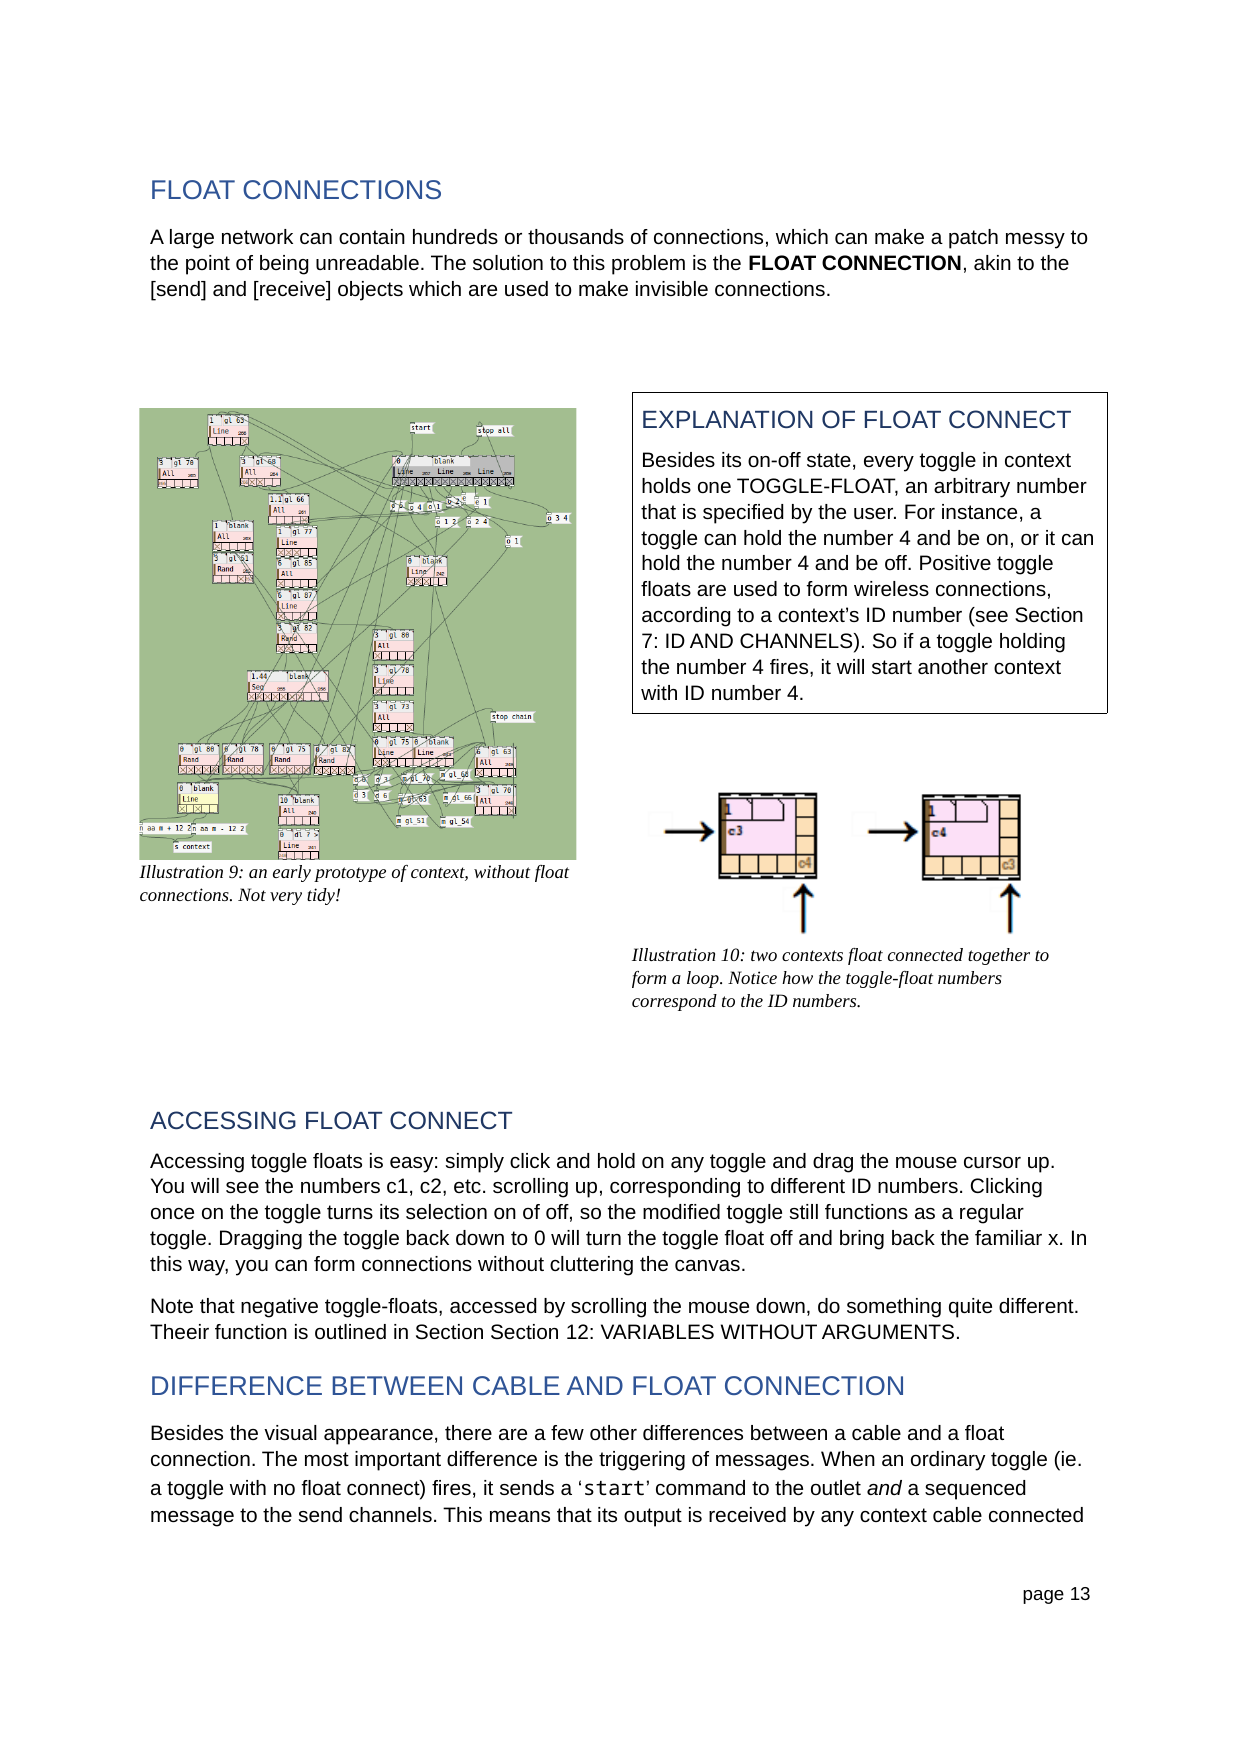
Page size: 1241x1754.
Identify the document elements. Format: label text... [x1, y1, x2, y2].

text Note that negative toggle-floats, accessed by scrolling the mouse down, do something quite different. Theeir function is outlined in Section Section 12: VARIABLES WITHOUT ARGUMENTS. [150, 1294, 1090, 1344]
subtitle DIFFERENCE BETWEEN CABLE AND FLOAT CONNECTION [150, 1369, 1090, 1401]
text Illustration 9: an early prototype of context, without float connections. Not very tidy! [139, 860, 576, 906]
subtitle FLOAT CONNECTIONS [150, 174, 1090, 205]
subtitle ACCESSING FLOAT CONNECT [150, 1106, 1090, 1134]
text Accessing toggle floats is easy: simply click and hold on any toggle and drag the mouse cursor up. You will see the numbers c1, c2, etc. scrolling up, corresponding to different ID numbers. Clicking once on the toggle turns its selection on of off, so the modified toggle still functions as a regular toggle. Dragging the toggle back down to 0 will turn the toggle float off and bring back the familiar x. In this way, you can form connections without cluttering the canvas. [150, 1148, 1090, 1276]
text Besides the visual appearance, there are a few other differences between a cable and a float connection. The most important difference is the triggering of messages. When an ordinary toggle (ie. a toggle with no float connect) fires, it sends a ‘start’ command to the outlet and a sequenced message to the send channels. This means that its output is received by any context cable connected [150, 1421, 1090, 1527]
text [139, 401, 576, 408]
subtitle EXPLANATION OF FLOAT CONNECT [641, 405, 1098, 434]
picture [139, 408, 577, 860]
picture [631, 757, 1068, 942]
text Besides its on-off state, every toggle in context holds one TOGGLE-FLOAT, an arbitrary number that is specified by the user. For instance, a toggle can hold the number 4 and be on, or it can hold the number 4 and be off. Positive toggle floats are used to form wireless connections, according to a context’s ID number (see Section 7: ID AND CHANNELS). So if a toggle holding the number 4 fires, it will start another context with ID number 4. [641, 448, 1098, 704]
text A large network can contain hundreds or thousands of connections, which can make a patch messy to the point of being unreadable. The solution to this problem is the FLOAT CONNECTION, akin to the [send] and [receive] objects which are used to make invisible connections. [150, 225, 1090, 301]
text Illustration 10: two contexts float connected together to form a loop. Notice how the toggle-float numbers correspond to the ID numbers. [632, 942, 1067, 1012]
